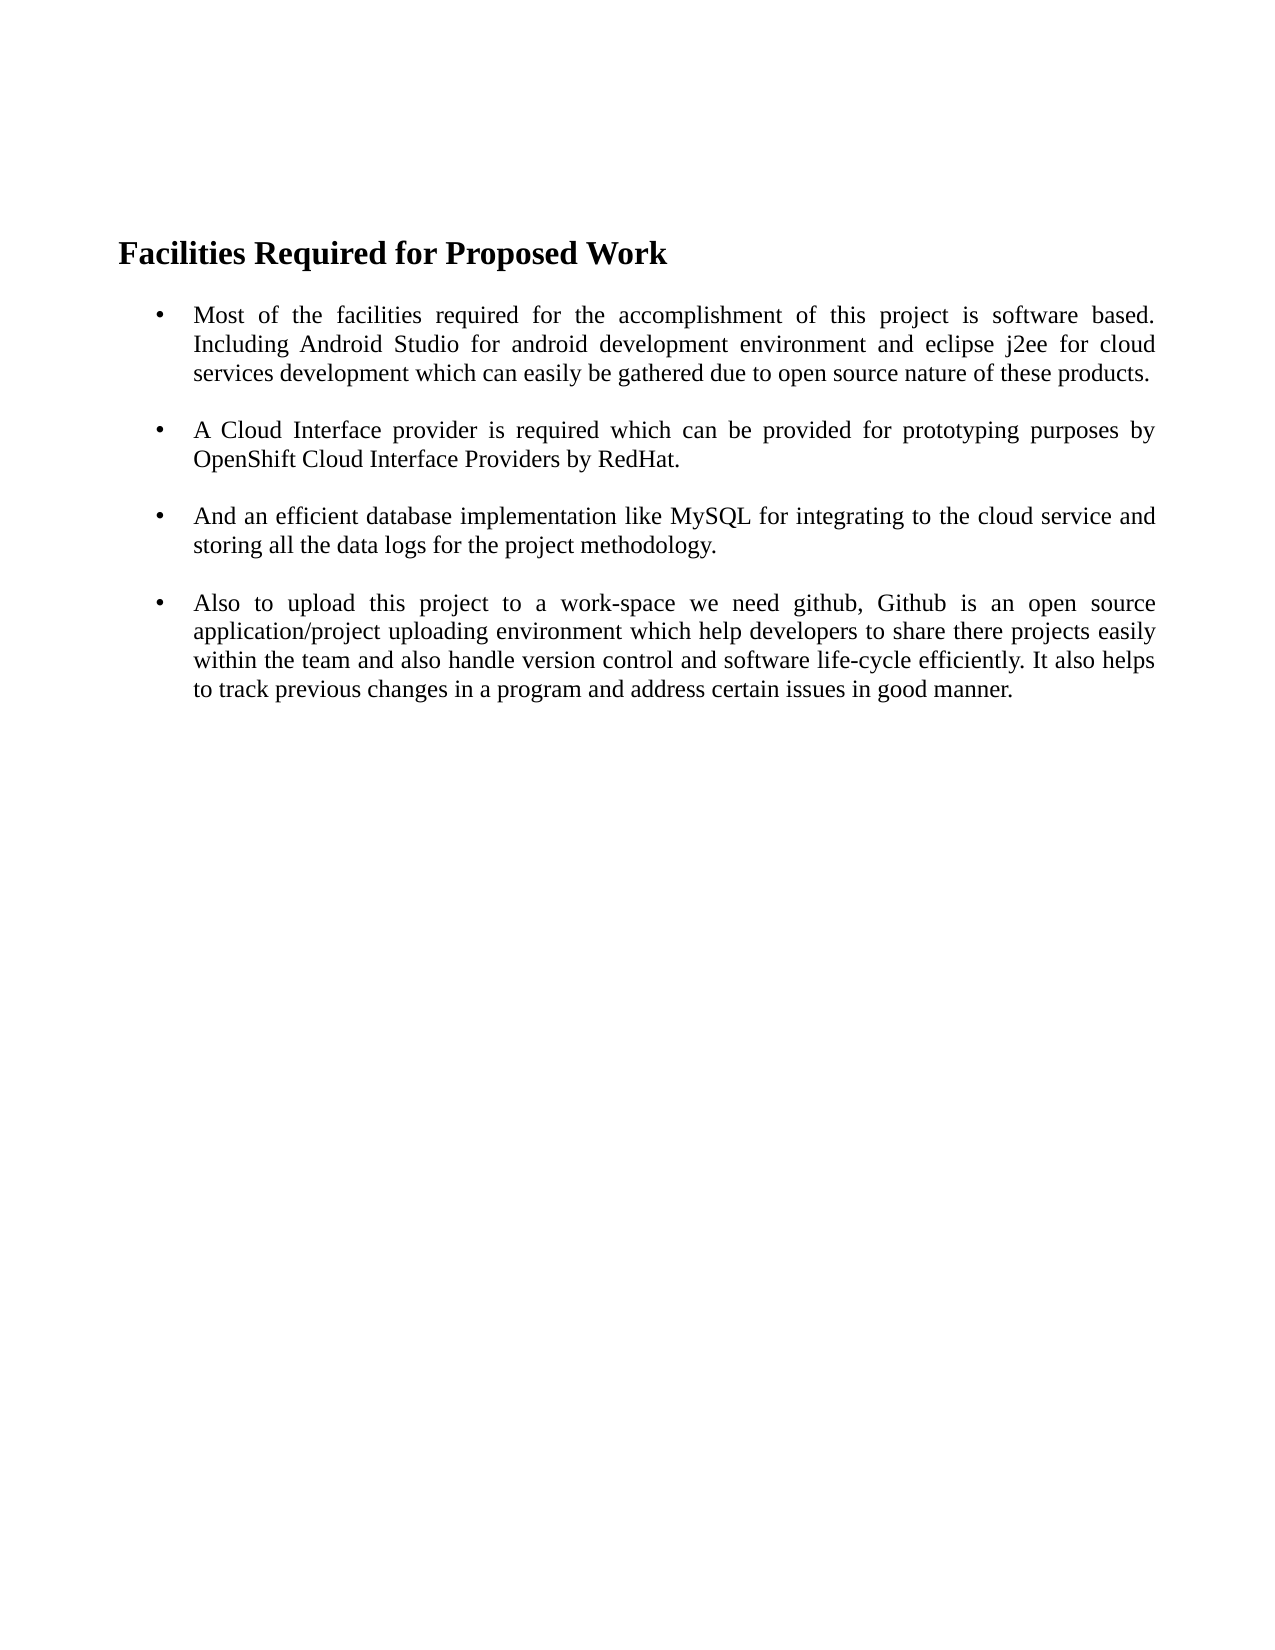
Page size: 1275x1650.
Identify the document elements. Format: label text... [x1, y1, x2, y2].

list A Cloud Interface provider is required which can be provided for prototyping purposes by OpenShift Cloud Interface Providers by RedHat. [156, 415, 1157, 473]
list Also to upload this project to a work-space we need github, Github is an open source application/project uploading environment which help developers to share there projects easily within the team and also handle version control and software life-cycle efficiently. It also helps to track previous changes in a program and address certain issues in good manner. [156, 588, 1157, 703]
list Most of the facilities required for the accomplishment of this project is software based. Including Android Studio for android development environment and eclipse j2ee for cloud services development which can easily be gathered due to open source nature of these products. [156, 300, 1157, 386]
text Facilities Required for Proposed Work [118, 233, 1157, 271]
list And an efficient database implementation like MySQL for integrating to the cloud service and storing all the data logs for the project methodology. [156, 501, 1157, 559]
